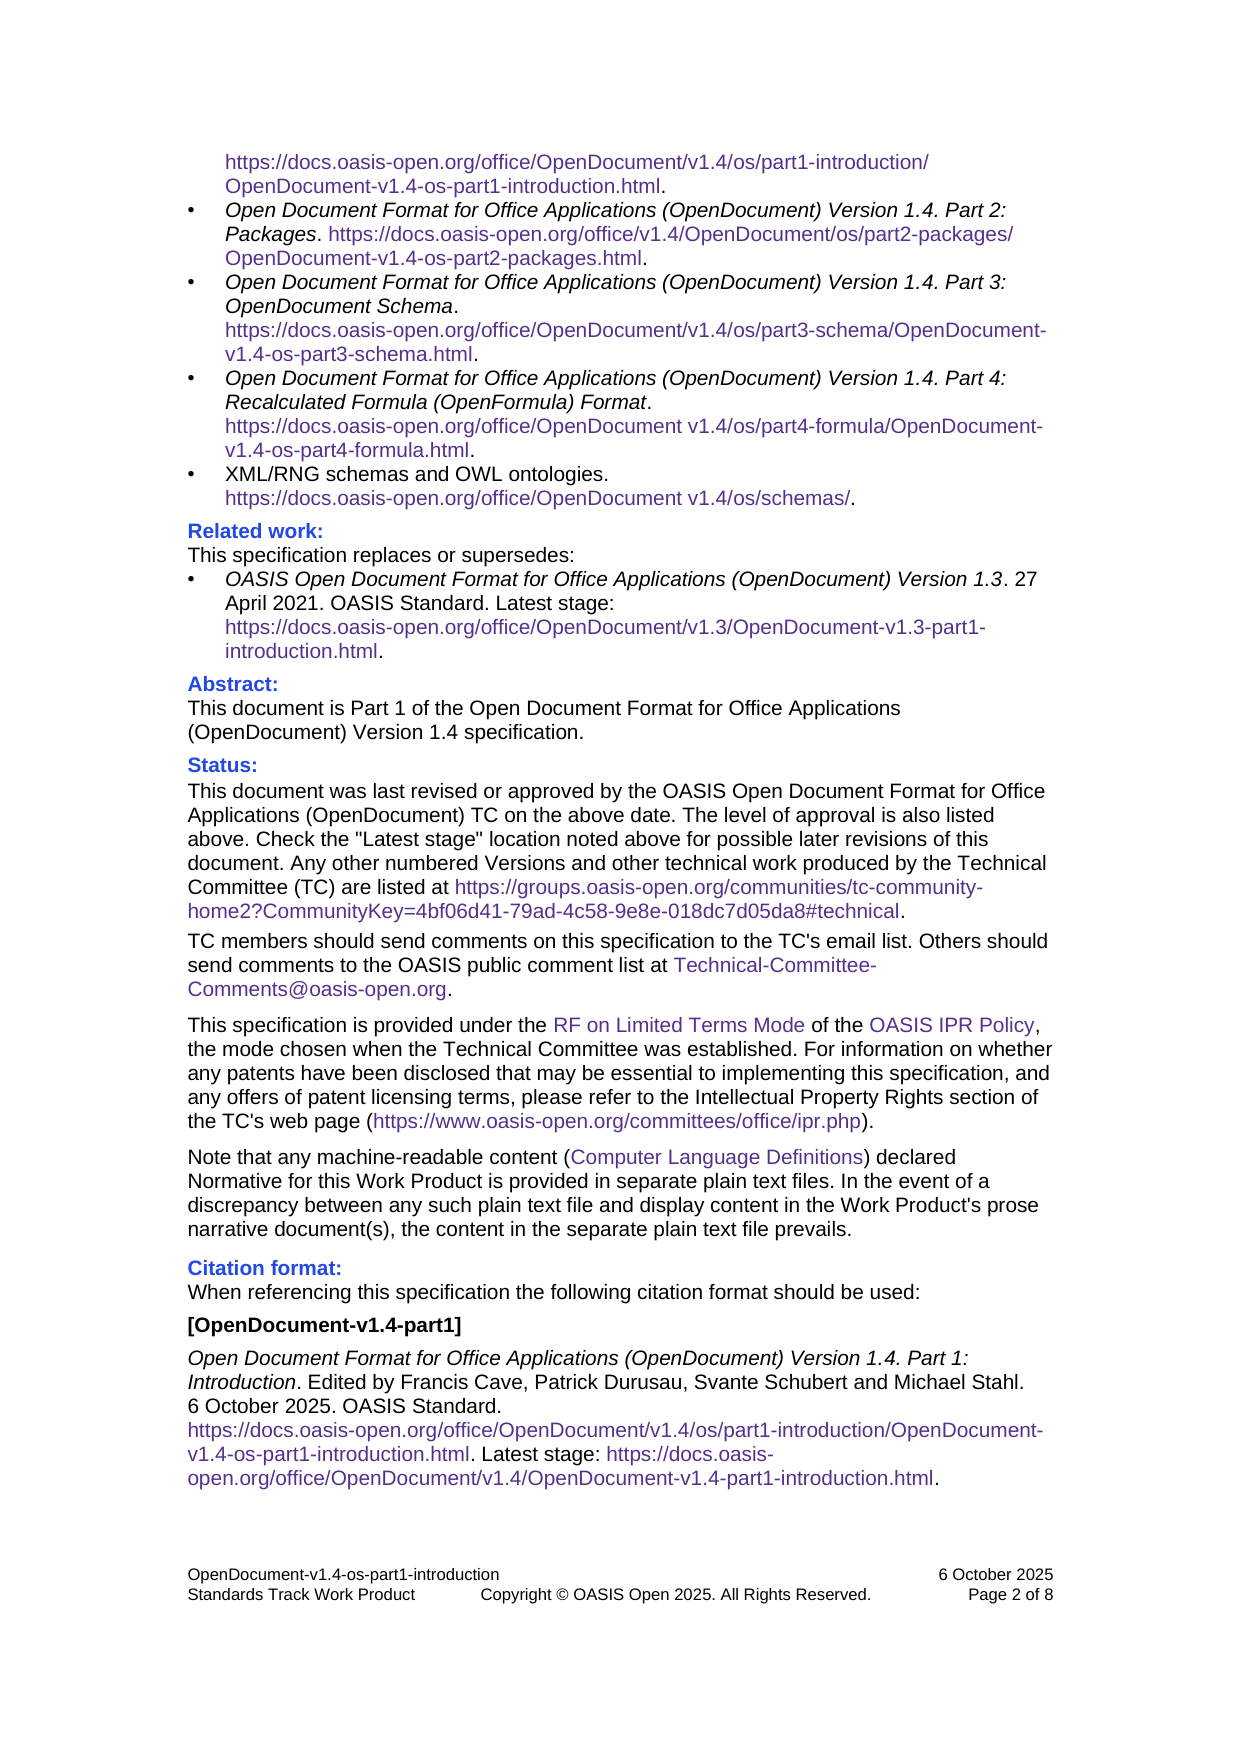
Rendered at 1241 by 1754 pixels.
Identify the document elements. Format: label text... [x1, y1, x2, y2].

list Open Document Format for Office Applications (OpenDocument) Version 1.4. Part 3: OpenDocument Schema. https://docs.oasis-open.org/office/OpenDocument/v1.4/os/part3-schema/OpenDocument-v1.4-os-part3-schema.html. [187, 270, 1053, 366]
list Open Document Format for Office Applications (OpenDocument) Version 1.4. Part 4: Recalculated Formula (OpenFormula) Format. https://docs.oasis-open.org/office/OpenDocument v1.4/os/part4-formula/OpenDocument-v1.4-os-part4-formula.html. [187, 366, 1053, 462]
list OASIS Open Document Format for Office Applications (OpenDocument) Version 1.3. 27 April 2021. OASIS Standard. Latest stage: https://docs.oasis-open.org/office/OpenDocument/v1.3/OpenDocument-v1.3-part1-introduction.html. [187, 567, 1053, 663]
title Abstract: [187, 672, 1053, 696]
text This document is Part 1 of the Open Document Format for Office Applications (OpenDocument) Version 1.4 specification. [187, 696, 1053, 743]
text Note that any machine-readable content (Computer Language Definitions) declared Normative for this Work Product is provided in separate plain text files. In the event of a discrepancy between any such plain text file and display content in the Work Product's prose narrative document(s), the content in the separate plain text file prevails. [187, 1145, 1053, 1241]
title Related work: [187, 519, 1053, 543]
list XML/RNG schemas and OWL ontologies. https://docs.oasis-open.org/office/OpenDocument v1.4/os/schemas/. [187, 462, 1053, 510]
text This document was last revised or approved by the OASIS Open Document Format for Office Applications (OpenDocument) TC on the above date. The level of approval is also listed above. Check the "Latest stage" location noted above for possible later revisions of this document. Any other numbered Versions and other technical work produced by the Technical Committee (TC) are listed at https://groups.oasis-open.org/communities/tc-community-home2?CommunityKey=4bf06d41-79ad-4c58-9e8e-018dc7d05da8#technical. [187, 779, 1053, 923]
text This specification is provided under the RF on Limited Terms Mode of the OASIS IPR Policy, the mode chosen when the Technical Committee was established. For information on whether any patents have been disclosed that may be essential to implementing this specification, and any offers of patent licensing terms, please refer to the Intellectual Property Rights section of the TC's web page (https://www.oasis-open.org/committees/office/ipr.php). [187, 1013, 1053, 1133]
list https://docs.oasis-open.org/office/OpenDocument/v1.4/os/part1-introduction/OpenDocument-v1.4-os-part1-introduction.html. [187, 150, 1053, 198]
title This specification replaces or supersedes: [187, 543, 1053, 567]
text Open Document Format for Office Applications (OpenDocument) Version 1.4. Part 1: Introduction. Edited by Francis Cave, Patrick Durusau, Svante Schubert and Michael Stahl. 6 October 2025. OASIS Standard. https://docs.oasis-open.org/office/OpenDocument/v1.4/os/part1-introduction/OpenDocument-v1.4-os-part1-introduction.html. Latest stage: https://docs.oasis-open.org/office/OpenDocument/v1.4/OpenDocument-v1.4-part1-introduction.html. [187, 1346, 1053, 1489]
list Open Document Format for Office Applications (OpenDocument) Version 1.4. Part 2: Packages. https://docs.oasis-open.org/office/v1.4/OpenDocument/os/part2-packages/OpenDocument-v1.4-os-part2-packages.html. [187, 198, 1053, 270]
title [OpenDocument-v1.4-part1] [187, 1313, 1053, 1337]
text TC members should send comments on this specification to the TC's email list. Others should send comments to the OASIS public comment list at Technical-Committee-Comments@oasis-open.org. [187, 929, 1053, 1001]
title When referencing this specification the following citation format should be used: [187, 1280, 1053, 1304]
title Status: [187, 752, 1053, 776]
title Citation format: [187, 1256, 1053, 1280]
